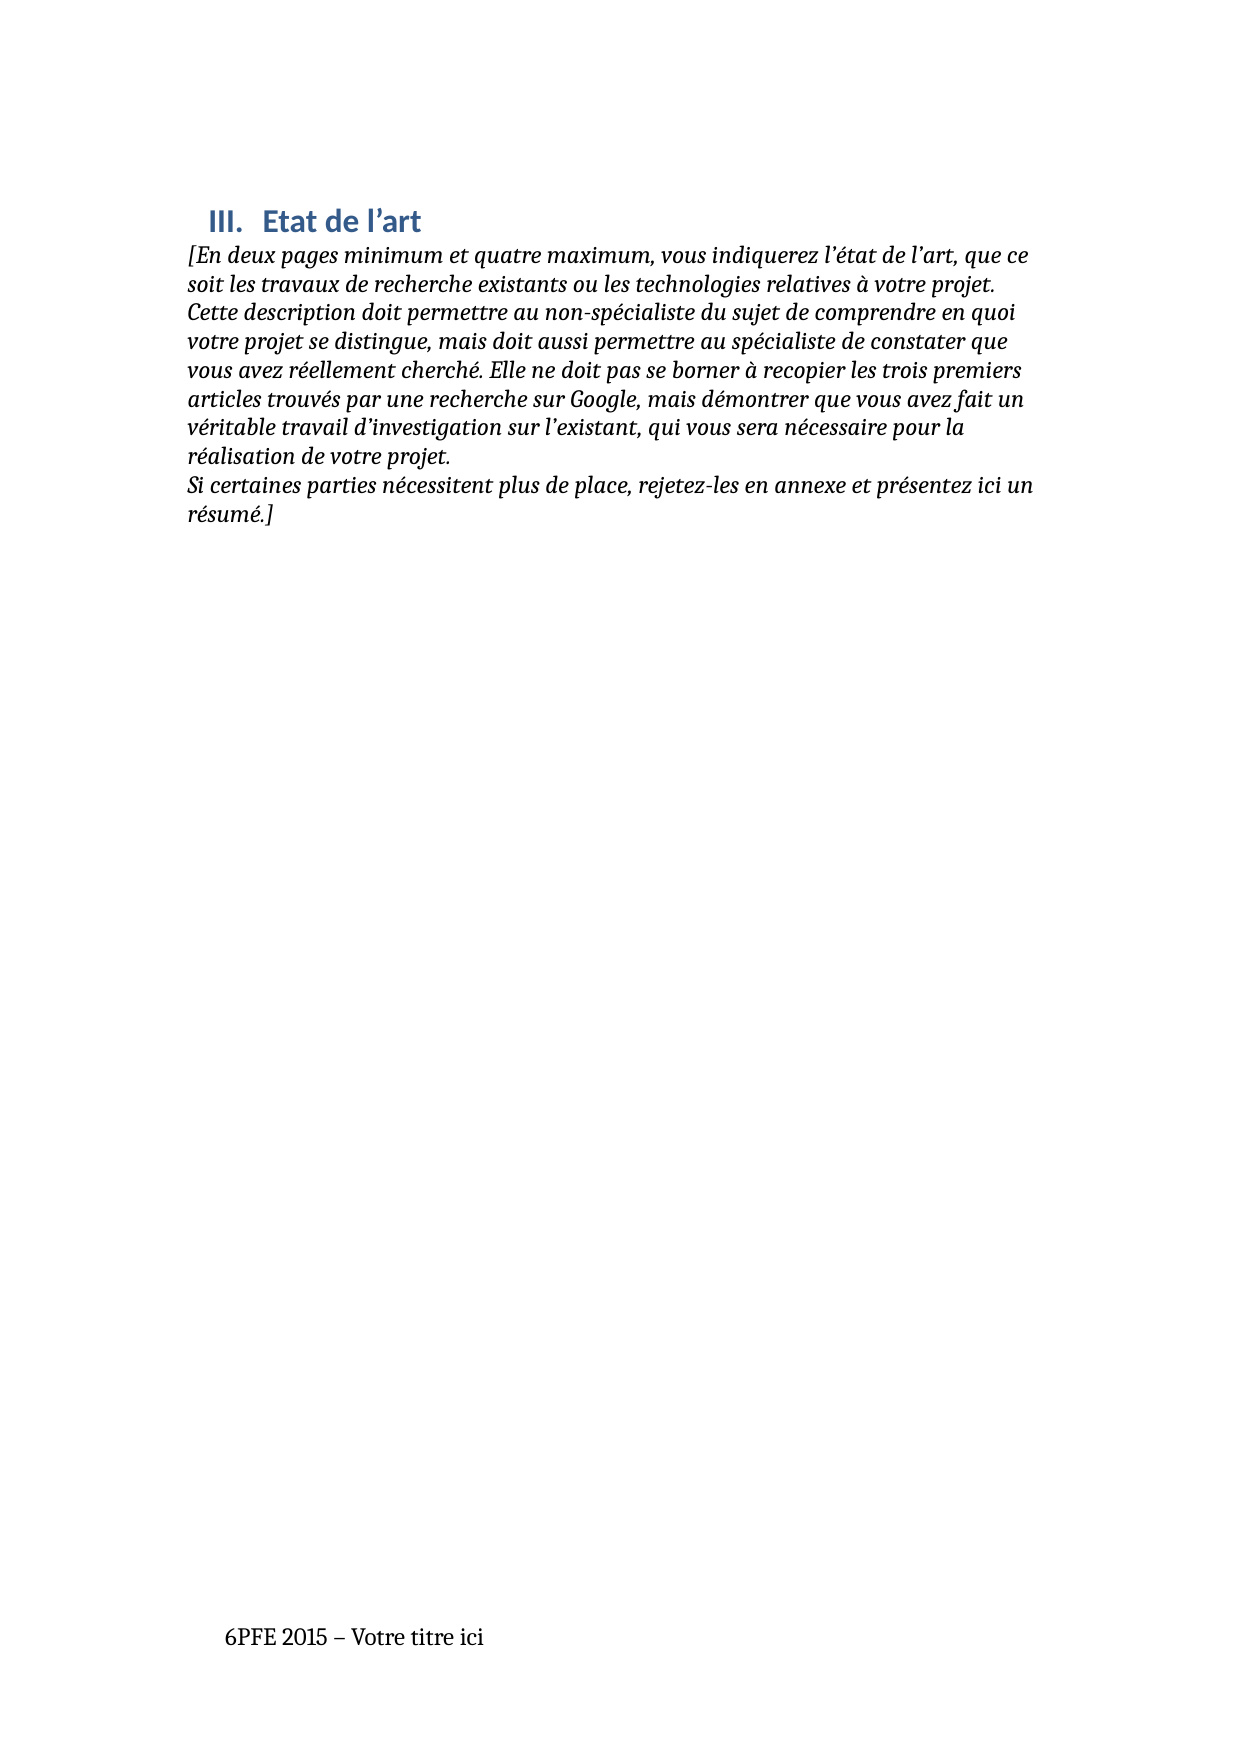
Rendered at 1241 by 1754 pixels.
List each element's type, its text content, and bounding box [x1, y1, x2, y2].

text [En deux pages minimum et quatre maximum, vous indiquerez l’état de l’art, que ce soit les travaux de recherche existants ou les technologies relatives à votre projet. [187, 241, 1053, 298]
subtitle Etat de l’art [244, 200, 1053, 241]
text Si certaines parties nécessitent plus de place, rejetez-les en annexe et présentez ici un résumé.] [187, 471, 1053, 528]
text Cette description doit permettre au non-spécialiste du sujet de comprendre en quoi votre projet se distingue, mais doit aussi permettre au spécialiste de constater que vous avez réellement cherché. Elle ne doit pas se borner à recopier les trois premiers articles trouvés par une recherche sur Google, mais démontrer que vous avez fait un véritable travail d’investigation sur l’existant, qui vous sera nécessaire pour la réalisation de votre projet. [187, 298, 1053, 471]
